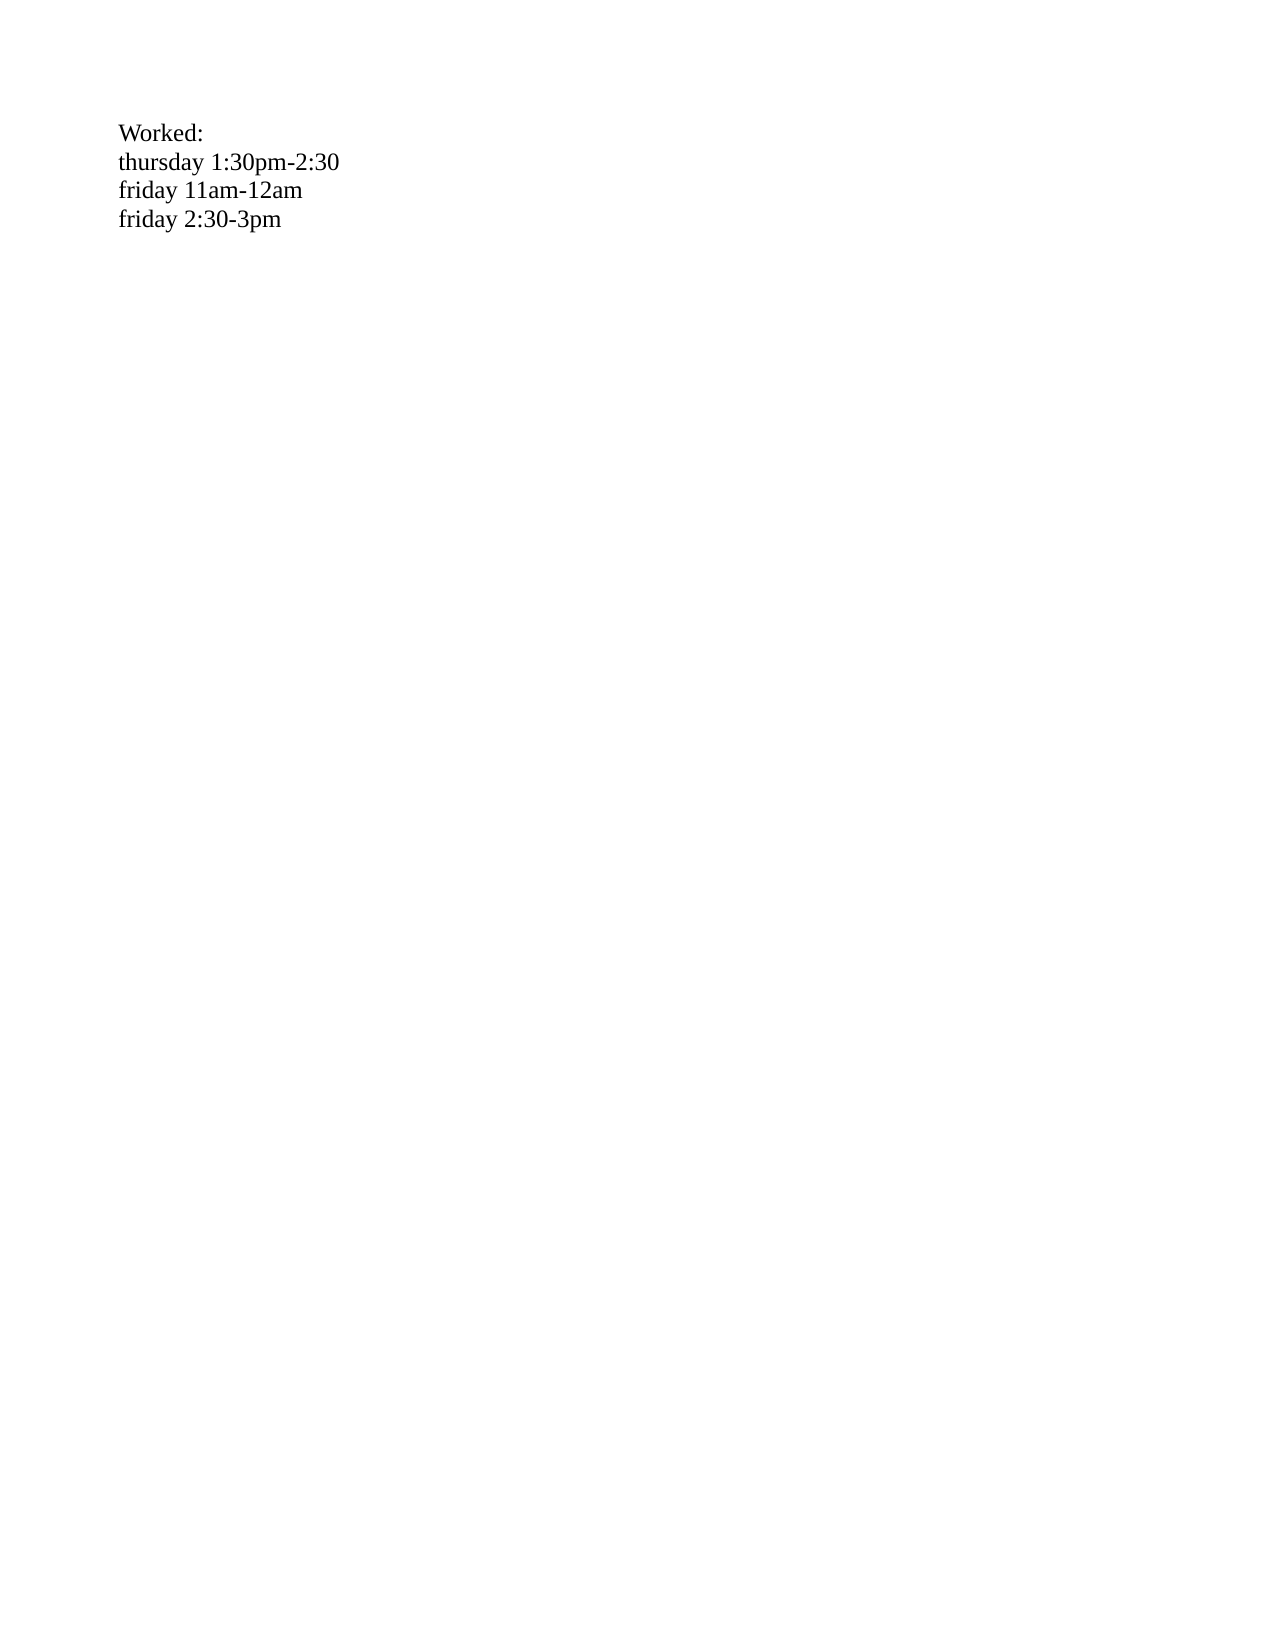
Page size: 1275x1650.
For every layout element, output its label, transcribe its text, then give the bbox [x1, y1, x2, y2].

text thursday 1:30pm-2:30 [118, 147, 1157, 176]
text Worked: [118, 118, 1157, 147]
text friday 11am-12am friday 2:30-3pm [118, 176, 1157, 233]
